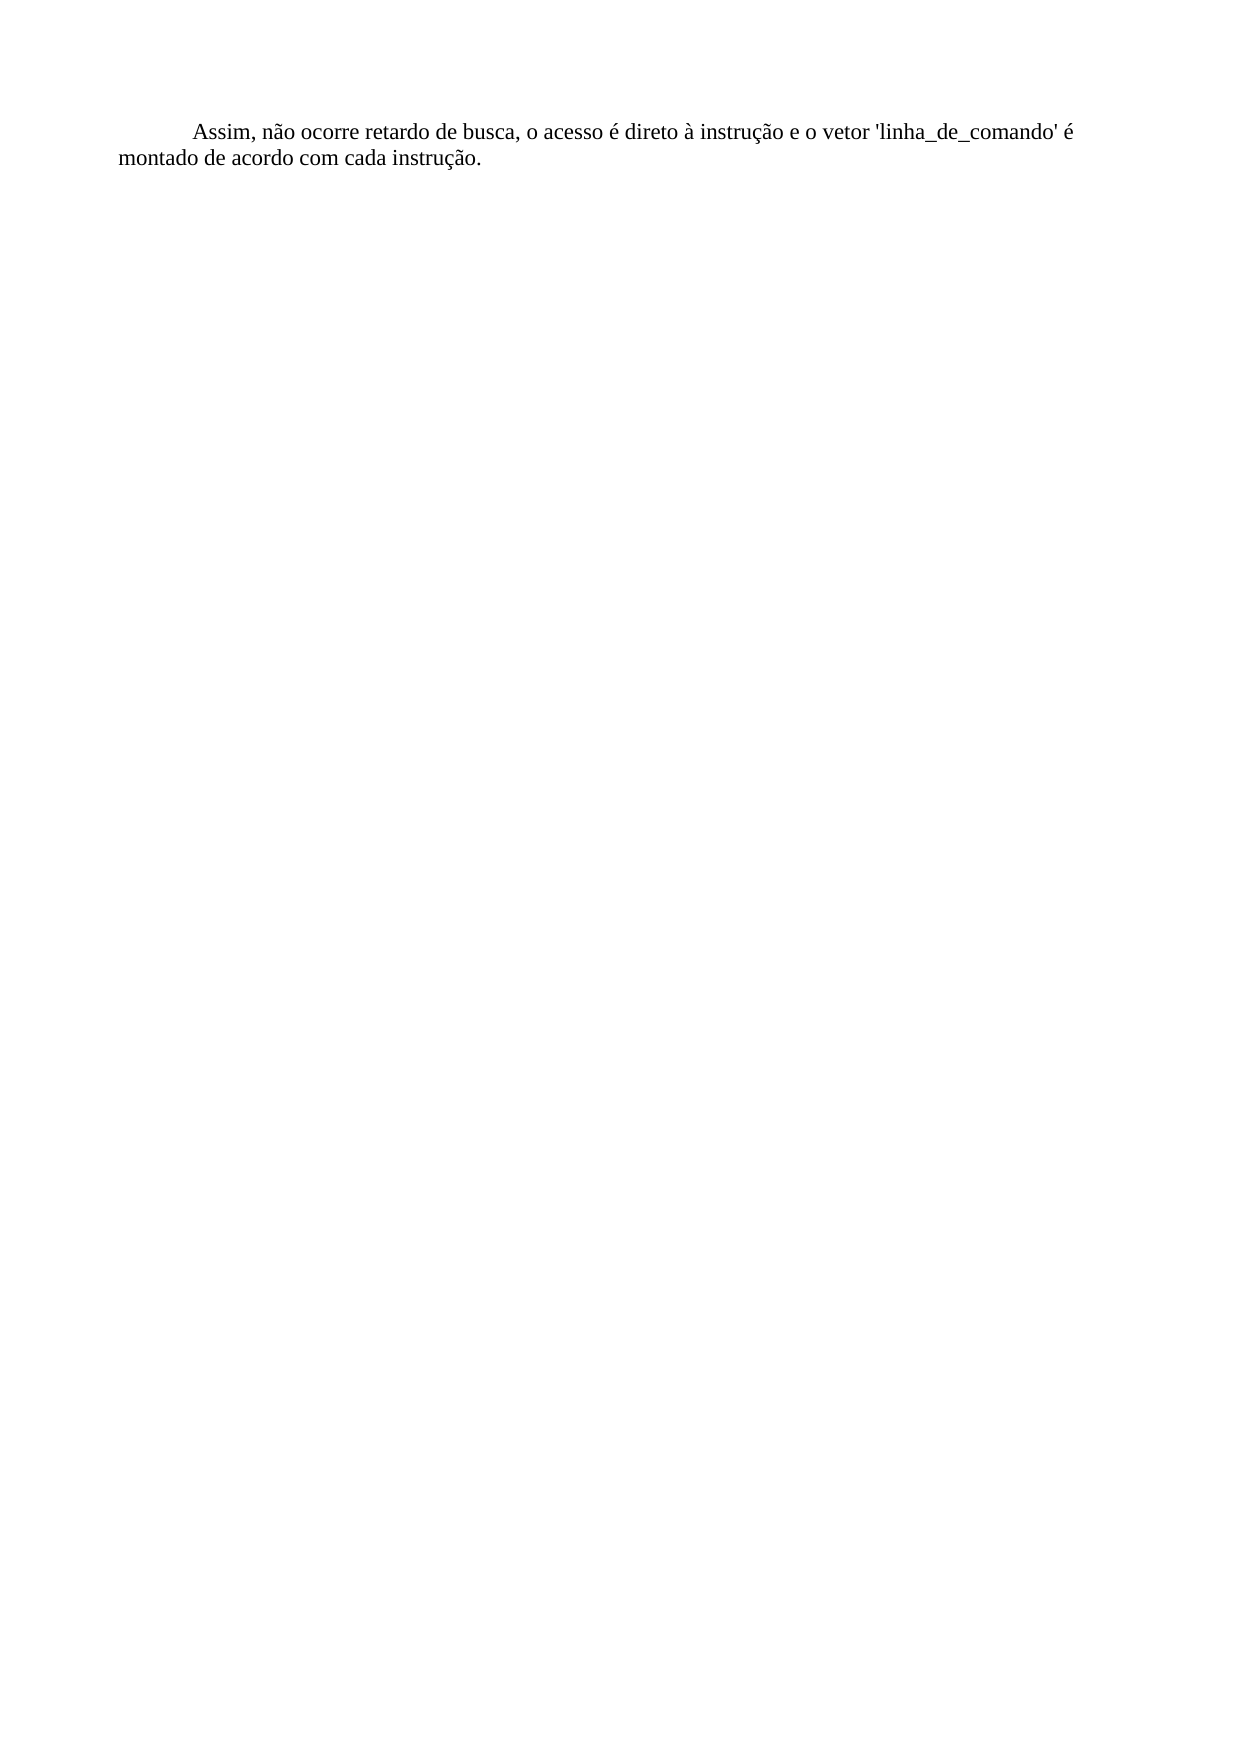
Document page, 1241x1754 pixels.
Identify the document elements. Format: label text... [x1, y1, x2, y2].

text Assim, não ocorre retardo de busca, o acesso é direto à instrução e o vetor 'linha_de_comando' é montado de acordo com cada instrução. [118, 118, 1122, 171]
